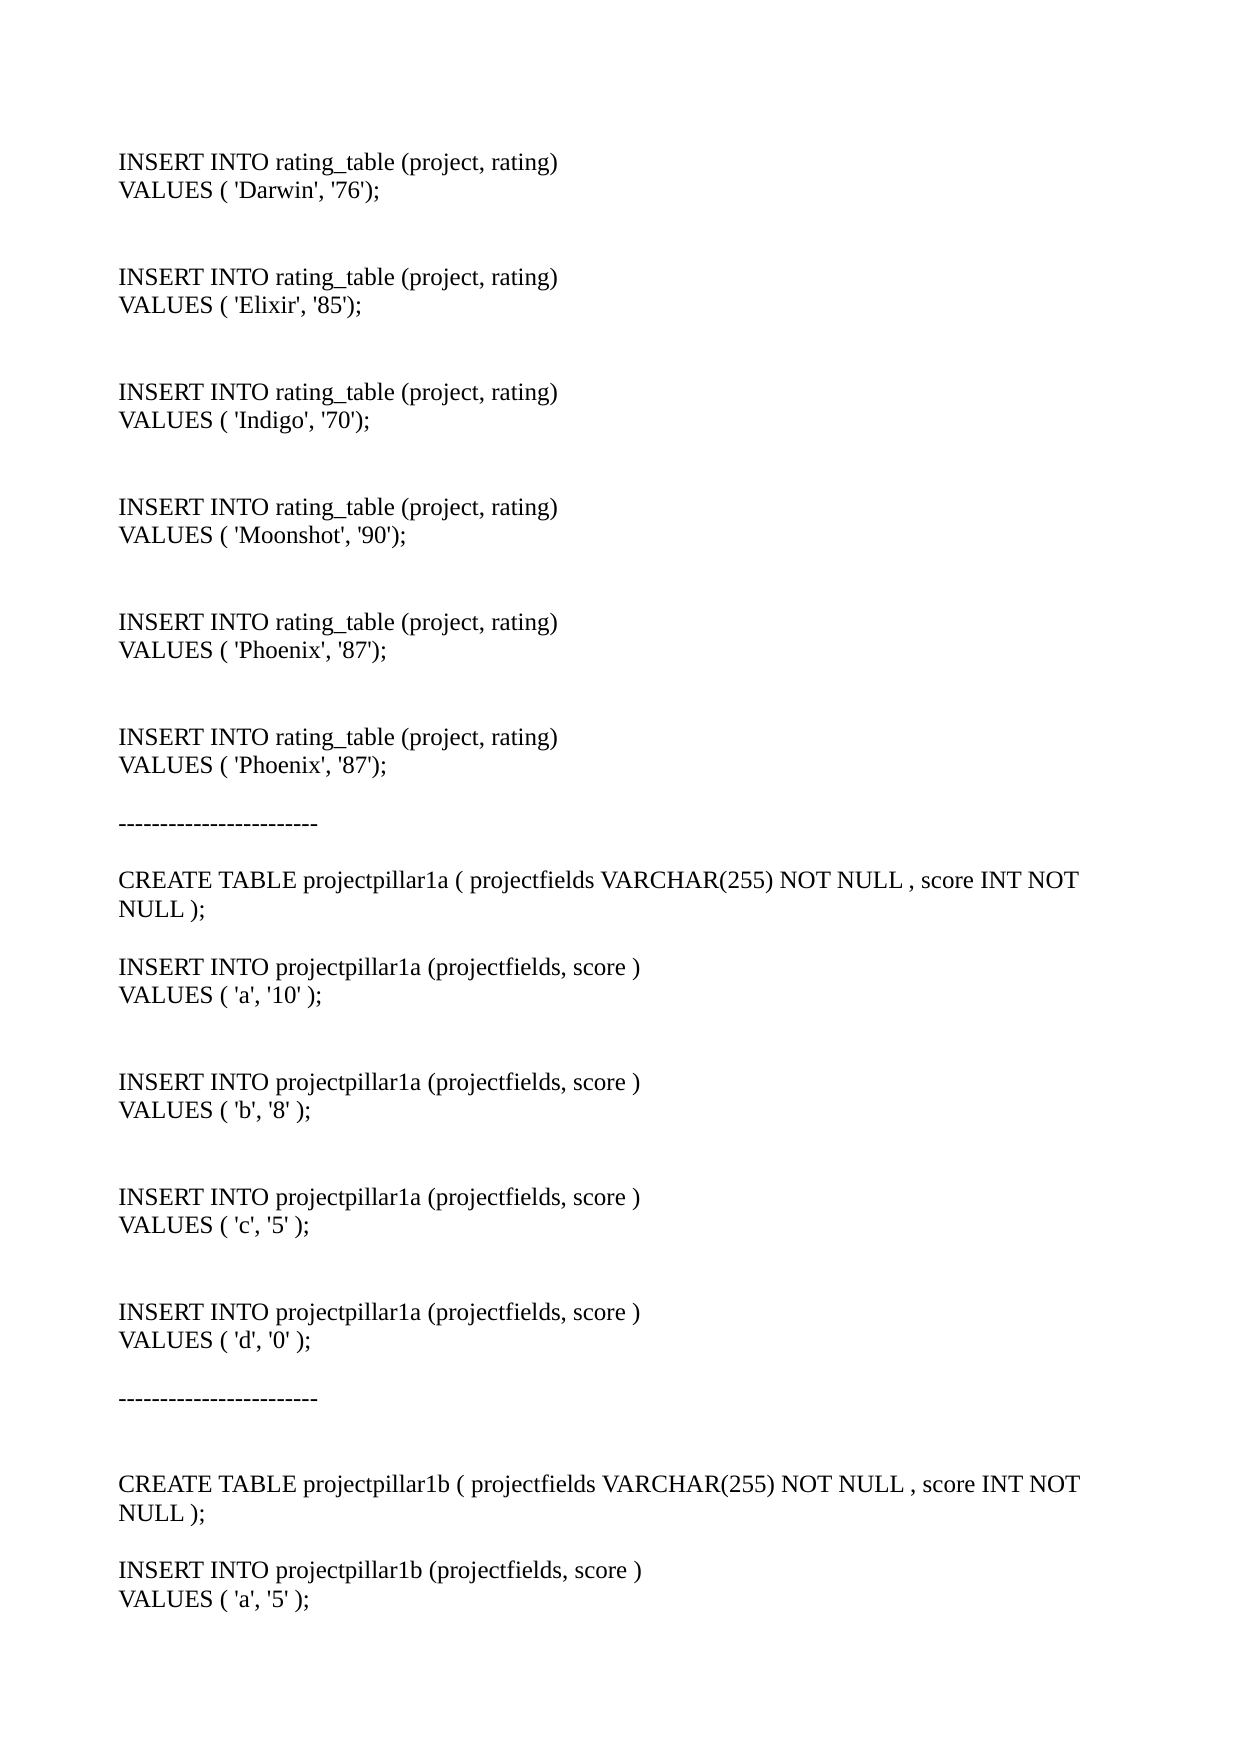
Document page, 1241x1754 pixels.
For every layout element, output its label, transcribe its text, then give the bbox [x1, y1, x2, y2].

text INSERT INTO projectpillar1a (projectfields, score ) [118, 1297, 1122, 1326]
text INSERT INTO rating_table (project, rating) [118, 492, 1122, 521]
text INSERT INTO rating_table (project, rating) [118, 722, 1122, 751]
text INSERT INTO rating_table (project, rating) [118, 147, 1122, 176]
text ------------------------ [118, 808, 1122, 837]
text VALUES ( 'Phoenix', '87'); [118, 751, 1122, 779]
text VALUES ( 'Darwin', '76'); [118, 176, 1122, 204]
text VALUES ( 'a', '5' ); [118, 1584, 1122, 1613]
text VALUES ( 'a', '10' ); [118, 981, 1122, 1009]
text VALUES ( 'Elixir', '85'); [118, 291, 1122, 319]
text INSERT INTO projectpillar1a (projectfields, score ) [118, 1067, 1122, 1096]
text VALUES ( 'd', '0' ); [118, 1326, 1122, 1354]
text VALUES ( 'Moonshot', '90'); [118, 521, 1122, 549]
text INSERT INTO projectpillar1a (projectfields, score ) [118, 952, 1122, 981]
text INSERT INTO rating_table (project, rating) [118, 607, 1122, 636]
text ------------------------ [118, 1383, 1122, 1412]
text VALUES ( 'Phoenix', '87'); [118, 636, 1122, 664]
text INSERT INTO rating_table (project, rating) [118, 262, 1122, 291]
text INSERT INTO projectpillar1b (projectfields, score ) [118, 1556, 1122, 1584]
text INSERT INTO rating_table (project, rating) [118, 377, 1122, 406]
text CREATE TABLE projectpillar1a ( projectfields VARCHAR(255) NOT NULL , score INT NOT NULL ); [118, 866, 1122, 923]
text VALUES ( 'c', '5' ); [118, 1211, 1122, 1239]
text VALUES ( 'Indigo', '70'); [118, 406, 1122, 434]
text INSERT INTO projectpillar1a (projectfields, score ) [118, 1182, 1122, 1211]
text VALUES ( 'b', '8' ); [118, 1096, 1122, 1124]
text CREATE TABLE projectpillar1b ( projectfields VARCHAR(255) NOT NULL , score INT NOT NULL ); [118, 1469, 1122, 1527]
